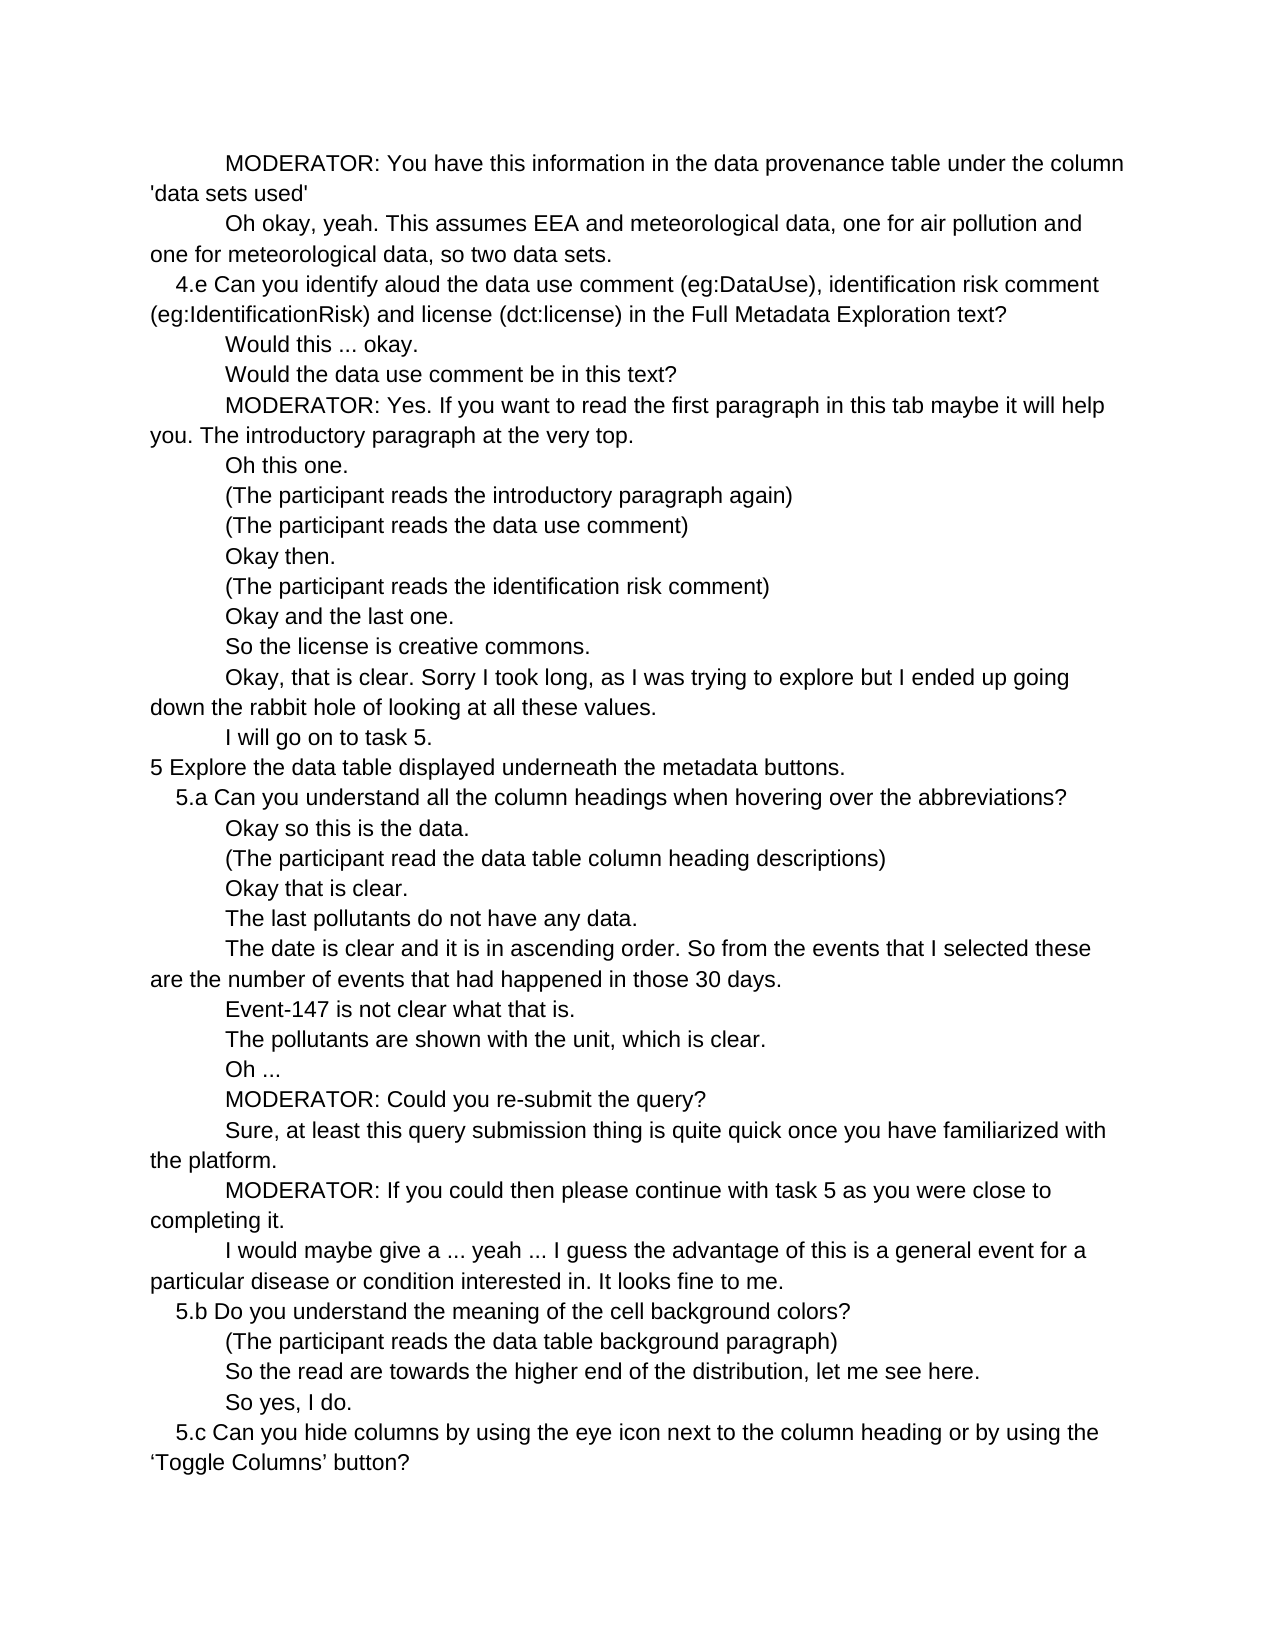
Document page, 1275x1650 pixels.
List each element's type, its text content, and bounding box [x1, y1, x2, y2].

text Okay, that is clear. Sorry I took long, as I was trying to explore but I ended up going down the rabbit hole of looking at all these values. [150, 663, 1125, 720]
text Sure, at least this query submission thing is quite quick once you have familiarized with the platform. [150, 1117, 1125, 1173]
text Oh this one. [150, 452, 1125, 478]
text 5.c Can you hide columns by using the eye icon next to the column heading or by using the ‘Toggle Columns’ button? [150, 1419, 1125, 1475]
text I will go on to task 5. [150, 724, 1125, 750]
text Would the data use comment be in this text? [150, 361, 1125, 388]
text MODERATOR: If you could then please continue with task 5 as you were close to completing it. [150, 1177, 1125, 1234]
text Okay that is clear. [150, 875, 1125, 901]
text I would maybe give a ... yeah ... I guess the advantage of this is a general event for a particular disease or condition interested in. It looks fine to me. [150, 1237, 1125, 1294]
text Okay so this is the data. [150, 814, 1125, 841]
text MODERATOR: Yes. If you want to read the first paragraph in this tab maybe it will help you. The introductory paragraph at the very top. [150, 392, 1125, 448]
text 5.a Can you understand all the column headings when hovering over the abbreviations? [150, 784, 1125, 811]
text 5.b Do you understand the meaning of the cell background colors? [150, 1298, 1125, 1324]
text So the license is creative commons. [150, 633, 1125, 660]
text (The participant reads the identification risk comment) [150, 573, 1125, 599]
text (The participant reads the data use comment) [150, 512, 1125, 539]
text (The participant read the data table column heading descriptions) [150, 845, 1125, 871]
text Oh ... [150, 1056, 1125, 1083]
text Would this ... okay. [150, 331, 1125, 358]
text MODERATOR: You have this information in the data provenance table under the column 'data sets used' [150, 150, 1125, 207]
text 4.e Can you identify aloud the data use comment (eg:DataUse), identification risk comment (eg:IdentificationRisk) and license (dct:license) in the Full Metadata Exploration text? [150, 271, 1125, 327]
text Okay and the last one. [150, 603, 1125, 629]
text 5 Explore the data table displayed underneath the metadata buttons. [150, 754, 1125, 781]
text The date is clear and it is in ascending order. So from the events that I selected these are the number of events that had happened in those 30 days. [150, 935, 1125, 992]
text The last pollutants do not have any data. [150, 905, 1125, 932]
text So yes, I do. [150, 1388, 1125, 1415]
text Event-147 is not clear what that is. [150, 996, 1125, 1022]
text Oh okay, yeah. This assumes EEA and meteorological data, one for air pollution and one for meteorological data, so two data sets. [150, 210, 1125, 267]
text MODERATOR: Could you re-submit the query? [150, 1086, 1125, 1113]
text Okay then. [150, 543, 1125, 569]
text So the read are towards the higher end of the distribution, let me see here. [150, 1358, 1125, 1385]
text The pollutants are shown with the unit, which is clear. [150, 1026, 1125, 1052]
text (The participant reads the data table background paragraph) [150, 1328, 1125, 1354]
text (The participant reads the introductory paragraph again) [150, 482, 1125, 509]
